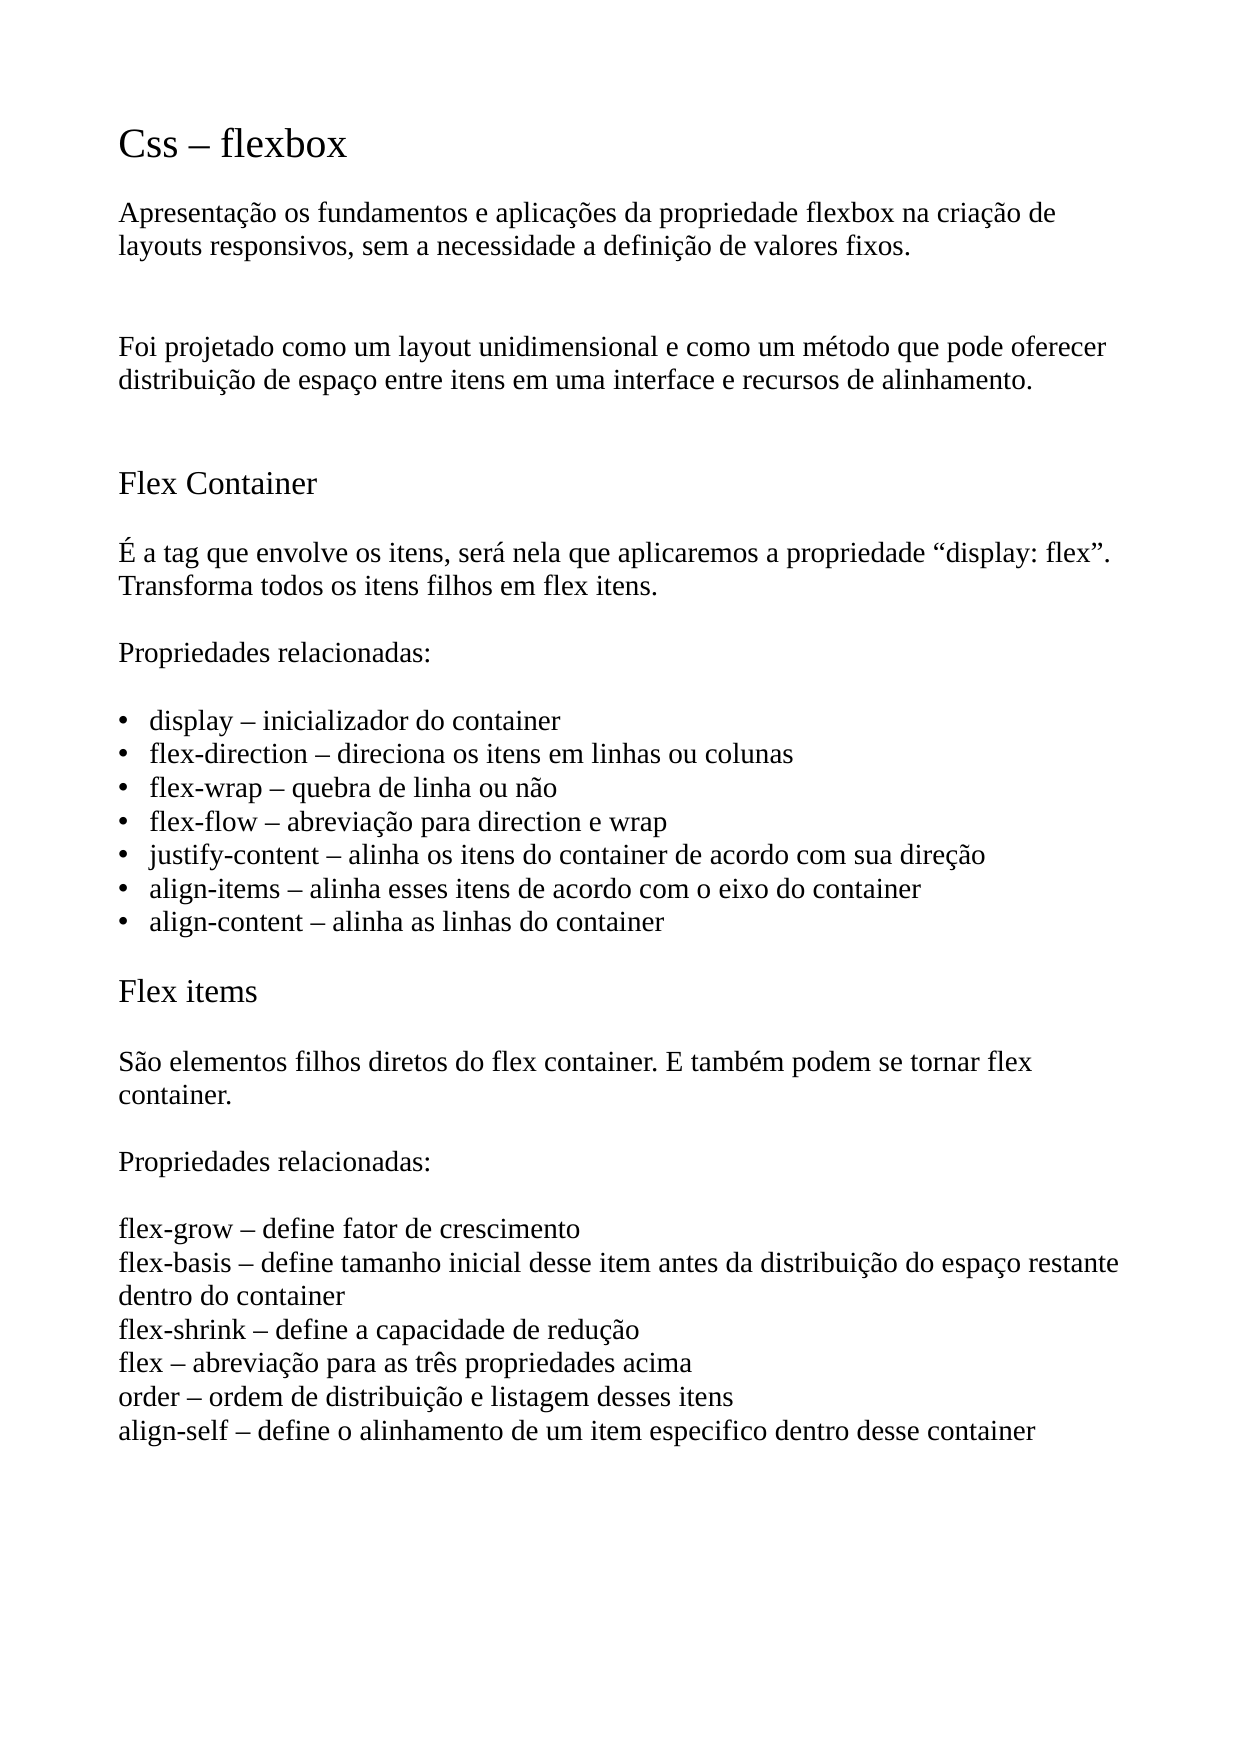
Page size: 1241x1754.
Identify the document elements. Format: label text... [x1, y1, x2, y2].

text Propriedades relacionadas: [118, 1144, 1122, 1178]
text Apresentação os fundamentos e aplicações da propriedade flexbox na criação de layouts responsivos, sem a necessidade a definição de valores fixos. [118, 195, 1122, 262]
text Foi projetado como um layout unidimensional e como um método que pode oferecer distribuição de espaço entre itens em uma interface e recursos de alinhamento. [118, 329, 1122, 396]
text Propriedades relacionadas: [118, 636, 1122, 669]
text É a tag que envolve os itens, será nela que aplicaremos a propriedade “display: flex”. Transforma todos os itens filhos em flex itens. [118, 535, 1122, 602]
text São elementos filhos diretos do flex container. E também podem se tornar flex container. [118, 1044, 1122, 1111]
text align-self – define o alinhamento de um item especifico dentro desse container [118, 1413, 1122, 1446]
text Flex items [118, 972, 1122, 1010]
list justify-content – alinha os itens do container de acordo com sua direção [118, 837, 1122, 871]
list align-content – alinha as linhas do container [118, 904, 1122, 938]
text order – ordem de distribuição e listagem desses itens [118, 1379, 1122, 1413]
text flex-shrink – define a capacidade de redução [118, 1312, 1122, 1346]
list align-items – alinha esses itens de acordo com o eixo do container [118, 871, 1122, 904]
text Css – flexbox [118, 118, 1122, 166]
text flex – abreviação para as três propriedades acima [118, 1346, 1122, 1379]
list display – inicializador do container [118, 703, 1122, 736]
list flex-flow – abreviação para direction e wrap [118, 804, 1122, 837]
text Flex Container [118, 463, 1122, 501]
text flex-grow – define fator de crescimento [118, 1211, 1122, 1245]
list flex-direction – direciona os itens em linhas ou colunas [118, 736, 1122, 770]
list flex-wrap – quebra de linha ou não [118, 770, 1122, 804]
text flex-basis – define tamanho inicial desse item antes da distribuição do espaço restante dentro do container [118, 1245, 1122, 1312]
